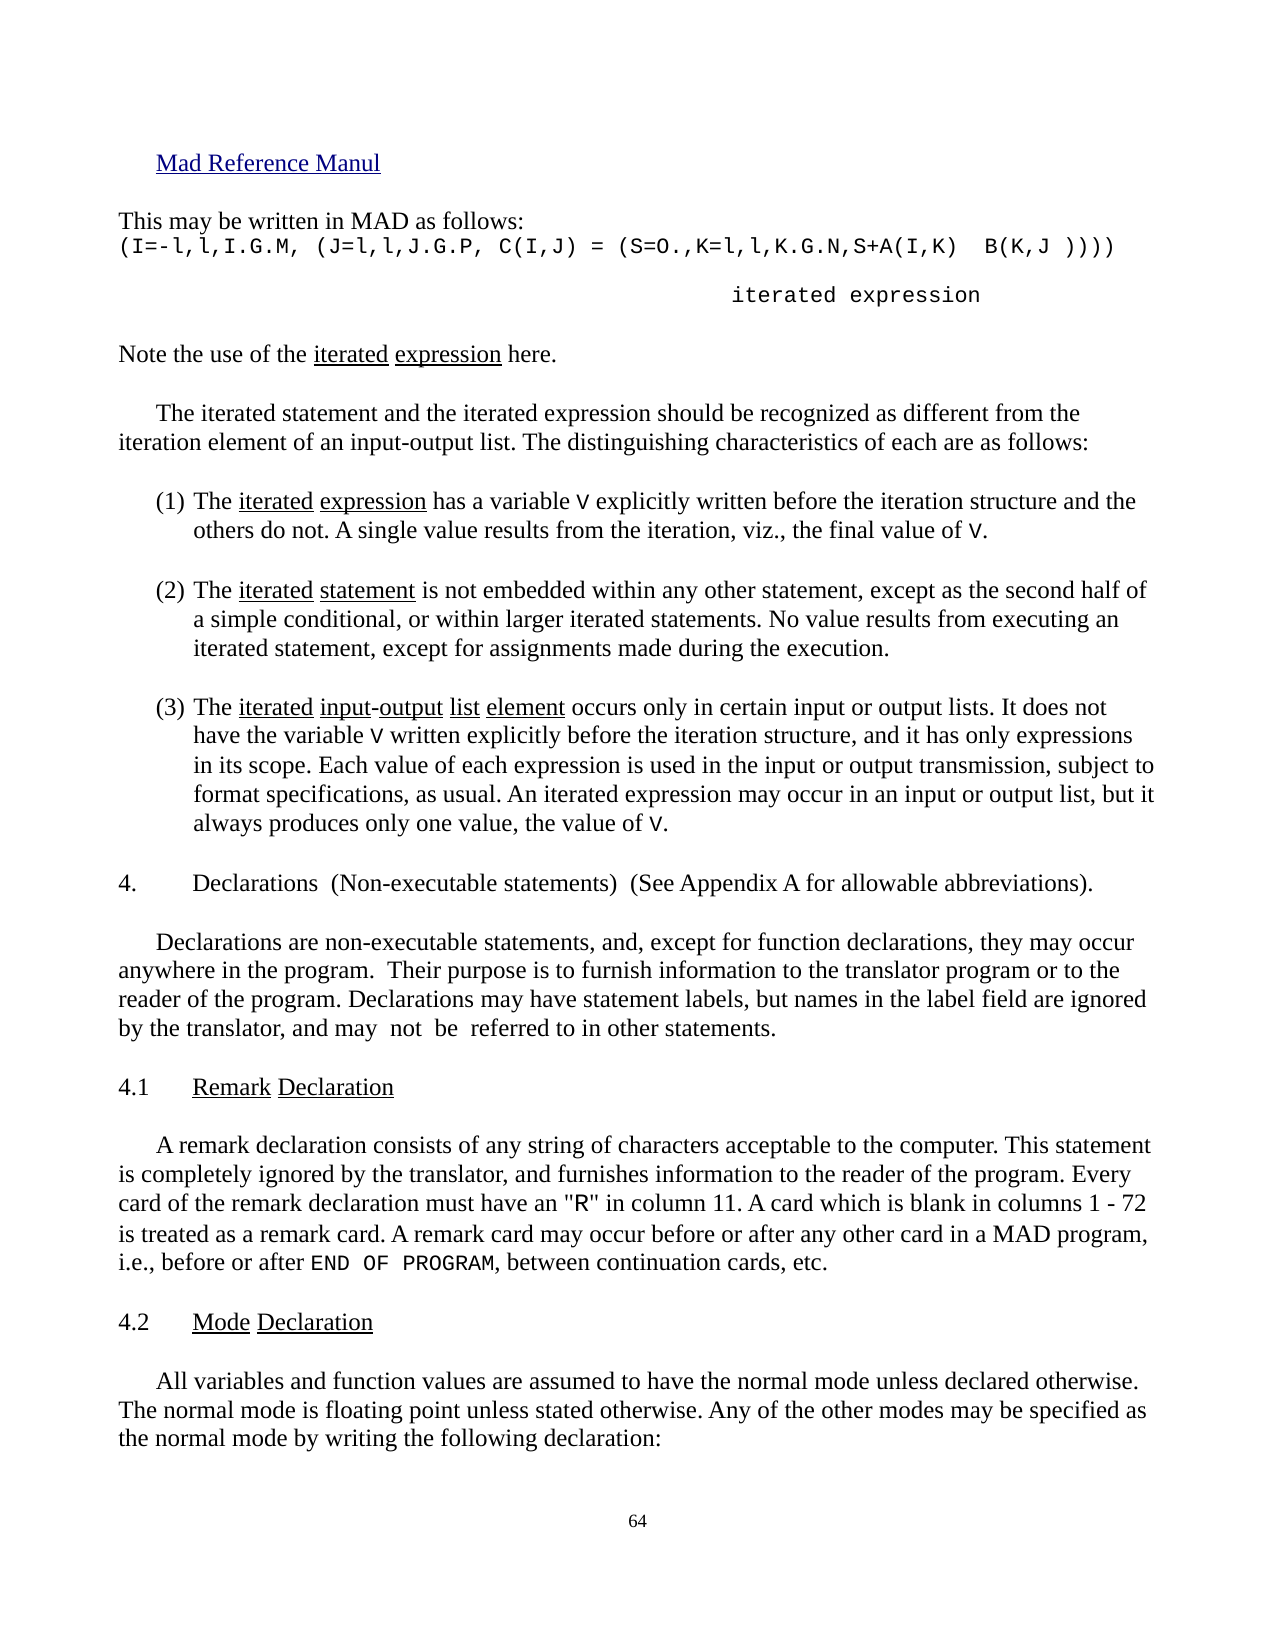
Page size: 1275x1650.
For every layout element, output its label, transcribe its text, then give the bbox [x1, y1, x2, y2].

subtitle Mode Declaration [118, 1307, 1157, 1336]
list The iterated statement is not embedded within any other statement, except as the second half of a simple conditional, or within larger iterated statements. No value results from executing an iterated statement, except for assignments made during the execution. [156, 576, 1157, 662]
subtitle Declarations (Non-executable statements) (See Appendix A for allowable abbreviations). [118, 868, 1157, 897]
subtitle Remark Declaration [118, 1072, 1157, 1100]
text The iterated statement and the iterated expression should be recognized as different from the iteration element of an input-output list. The distinguishing characteristics of each are as follows: [118, 398, 1157, 456]
text All variables and function values are assumed to have the normal mode unless declared otherwise. The normal mode is floating point unless stated otherwise. Any of the other modes may be specified as the normal mode by writing the following declaration: [118, 1366, 1157, 1452]
text (I=-l,l,I.G.M, (J=l,l,J.G.P, C(I,J) = (S=O.,K=l,l,K.G.N,S+A(I,K) B(K,J )))) [118, 235, 1157, 285]
list The iterated expression has a variable V explicitly written before the iteration structure and the others do not. A single value results from the iteration, viz., the final value of V. [156, 486, 1157, 546]
text iterated expression [193, 285, 1157, 309]
list The iterated input-output list element occurs only in certain input or output lists. It does not have the variable V written explicitly before the iteration structure, and it has only expressions in its scope. Each value of each expression is used in the input or output transmission, subject to format specifications, as usual. An iterated expression may occur in an input or output list, but it always produces only one value, the value of V. [156, 692, 1157, 838]
text A remark declaration consists of any string of characters acceptable to the computer. This statement is completely ignored by the translator, and furnishes information to the reader of the program. Every card of the remark declaration must have an "R" in column 11. A card which is blank in columns 1 - 72 is treated as a remark card. A remark card may occur before or after any other card in a MAD program, i.e., before or after END OF PROGRAM, between continuation cards, etc. [118, 1130, 1157, 1277]
text Declarations are non-executable statements, and, except for function declarations, they may occur anywhere in the program. Their purpose is to furnish information to the translator program or to the reader of the program. Declarations may have statement labels, but names in the label field are ignored by the translator, and may not be referred to in other statements. [118, 927, 1157, 1042]
text Note the use of the iterated expression here. [118, 339, 1157, 368]
text This may be written in MAD as follows: [118, 206, 1157, 235]
